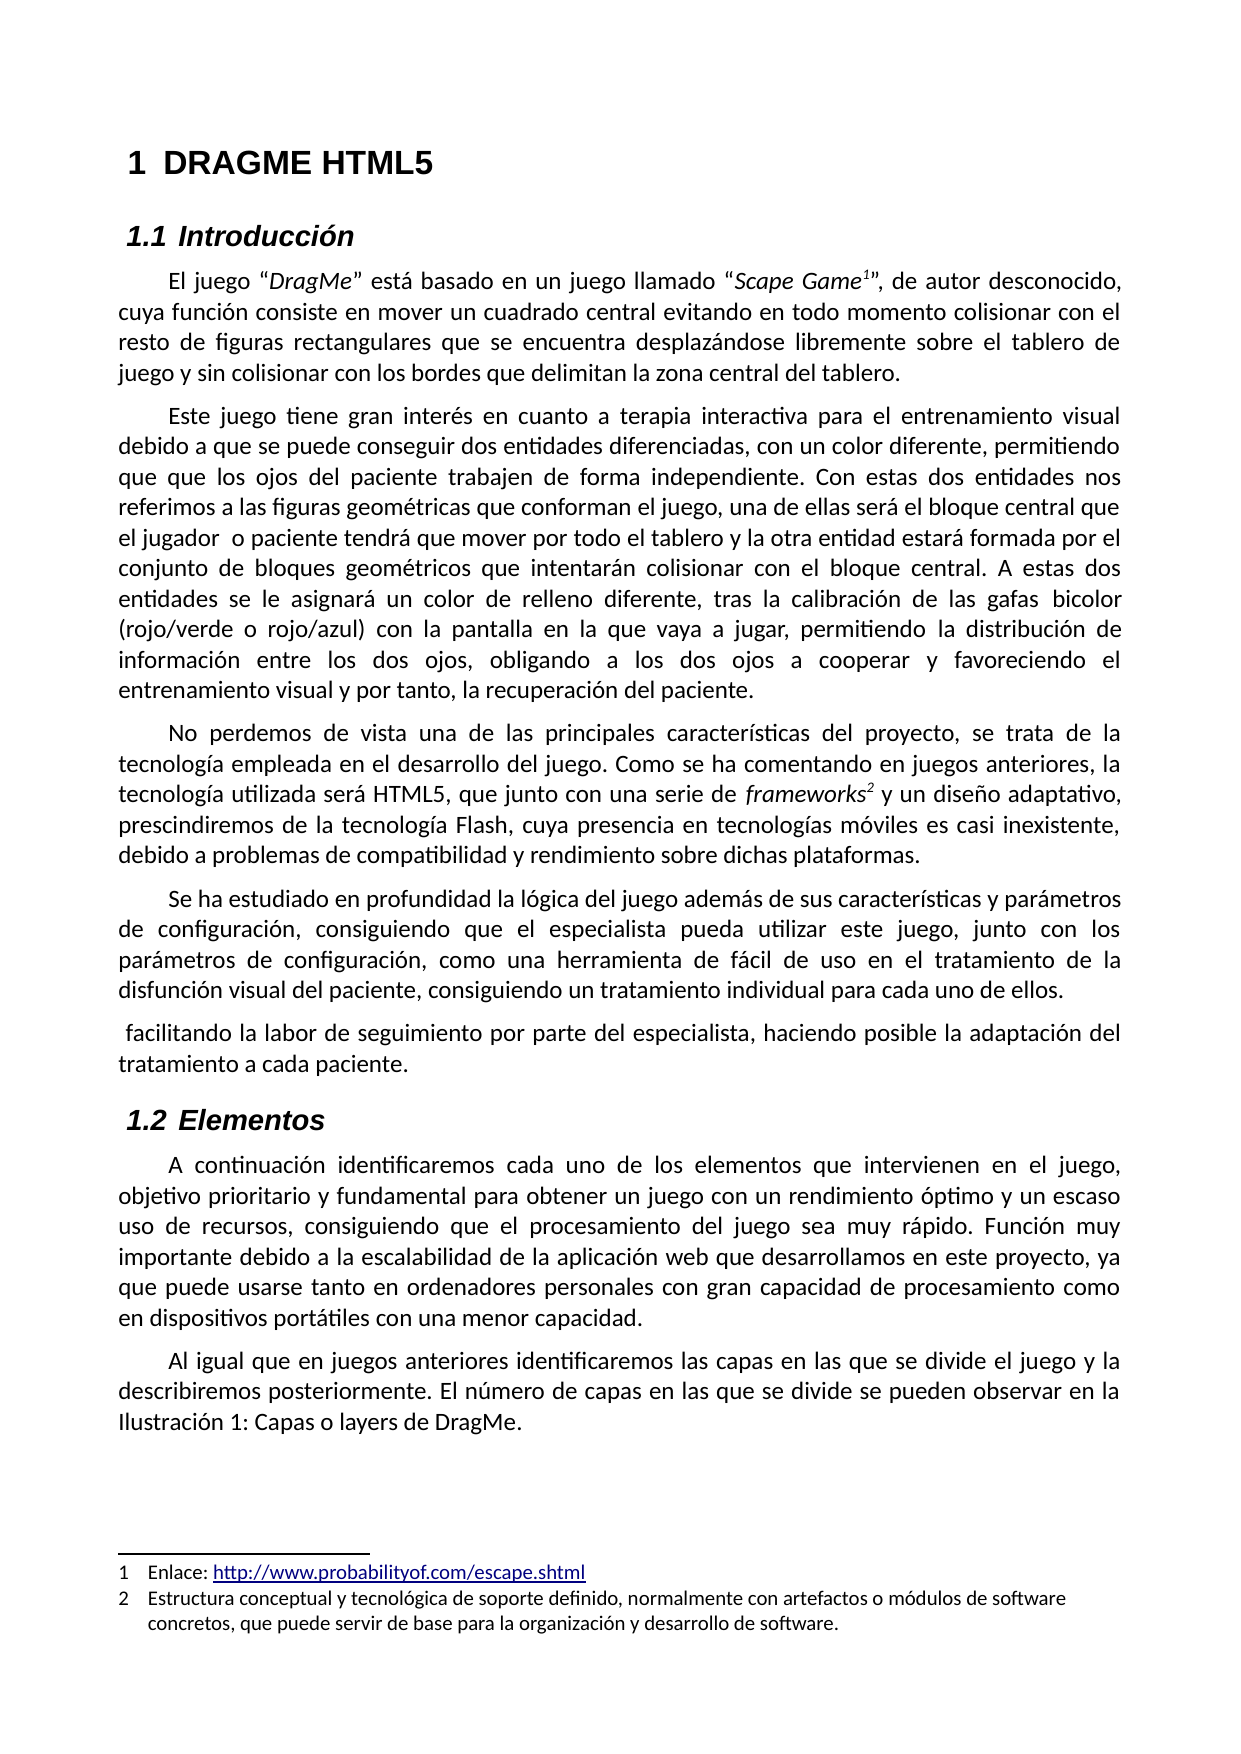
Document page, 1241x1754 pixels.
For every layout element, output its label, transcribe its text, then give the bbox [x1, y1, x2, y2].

text El juego “DragMe” está basado en un juego llamado “Scape Game”, de autor desconocido, cuya función consiste en mover un cuadrado central evitando en todo momento colisionar con el resto de figuras rectangulares que se encuentra desplazándose libremente sobre el tablero de juego y sin colisionar con los bordes que delimitan la zona central del tablero. [118, 265, 1122, 387]
text A continuación identificaremos cada uno de los elementos que intervienen en el juego, objetivo prioritario y fundamental para obtener un juego con un rendimiento óptimo y un escaso uso de recursos, consiguiendo que el procesamiento del juego sea muy rápido. Función muy importante debido a la escalabilidad de la aplicación web que desarrollamos en este proyecto, ya que puede usarse tanto en ordenadores personales con gran capacidad de procesamiento como en dispositivos portátiles con una menor capacidad. [118, 1149, 1122, 1332]
subtitle Introducción [118, 219, 1122, 253]
text Se ha estudiado en profundidad la lógica del juego además de sus características y parámetros de configuración, consiguiendo que el especialista pueda utilizar este juego, junto con los parámetros de configuración, como una herramienta de fácil de uso en el tratamiento de la disfunción visual del paciente, consiguiendo un tratamiento individual para cada uno de ellos. [118, 883, 1122, 1005]
text Enlace: http://www.probabilityof.com/escape.shtml [118, 1559, 1122, 1585]
text Este juego tiene gran interés en cuanto a terapia interactiva para el entrenamiento visual debido a que se puede conseguir dos entidades diferenciadas, con un color diferente, permitiendo que que los ojos del paciente trabajen de forma independiente. Con estas dos entidades nos referimos a las figuras geométricas que conforman el juego, una de ellas será el bloque central que el jugador o paciente tendrá que mover por todo el tablero y la otra entidad estará formada por el conjunto de bloques geométricos que intentarán colisionar con el bloque central. A estas dos entidades se le asignará un color de relleno diferente, tras la calibración de las gafas bicolor (rojo/verde o rojo/azul) con la pantalla en la que vaya a jugar, permitiendo la distribución de información entre los dos ojos, obligando a los dos ojos a cooperar y favoreciendo el entrenamiento visual y por tanto, la recuperación del paciente. [118, 400, 1122, 705]
text Estructura conceptual y tecnológica de soporte definido, normalmente con artefactos o módulos de software concretos, que puede servir de base para la organización y desarrollo de software. [118, 1585, 1122, 1636]
subtitle Elementos [118, 1103, 1122, 1137]
text No perdemos de vista una de las principales características del proyecto, se trata de la tecnología empleada en el desarrollo del juego. Como se ha comentando en juegos anteriores, la tecnología utilizada será HTML5, que junto con una serie de frameworks y un diseño adaptativo, prescindiremos de la tecnología Flash, cuya presencia en tecnologías móviles es casi inexistente, debido a problemas de compatibilidad y rendimiento sobre dichas plataformas. [118, 718, 1122, 870]
text Al igual que en juegos anteriores identificaremos las capas en las que se divide el juego y la describiremos posteriormente. El número de capas en las que se divide se pueden observar en la Ilustración 1: Capas o layers de DragMe. [118, 1345, 1122, 1437]
subtitle DRAGME HTML5 [118, 143, 1122, 182]
text facilitando la labor de seguimiento por parte del especialista, haciendo posible la adaptación del tratamiento a cada paciente. [118, 1017, 1122, 1078]
